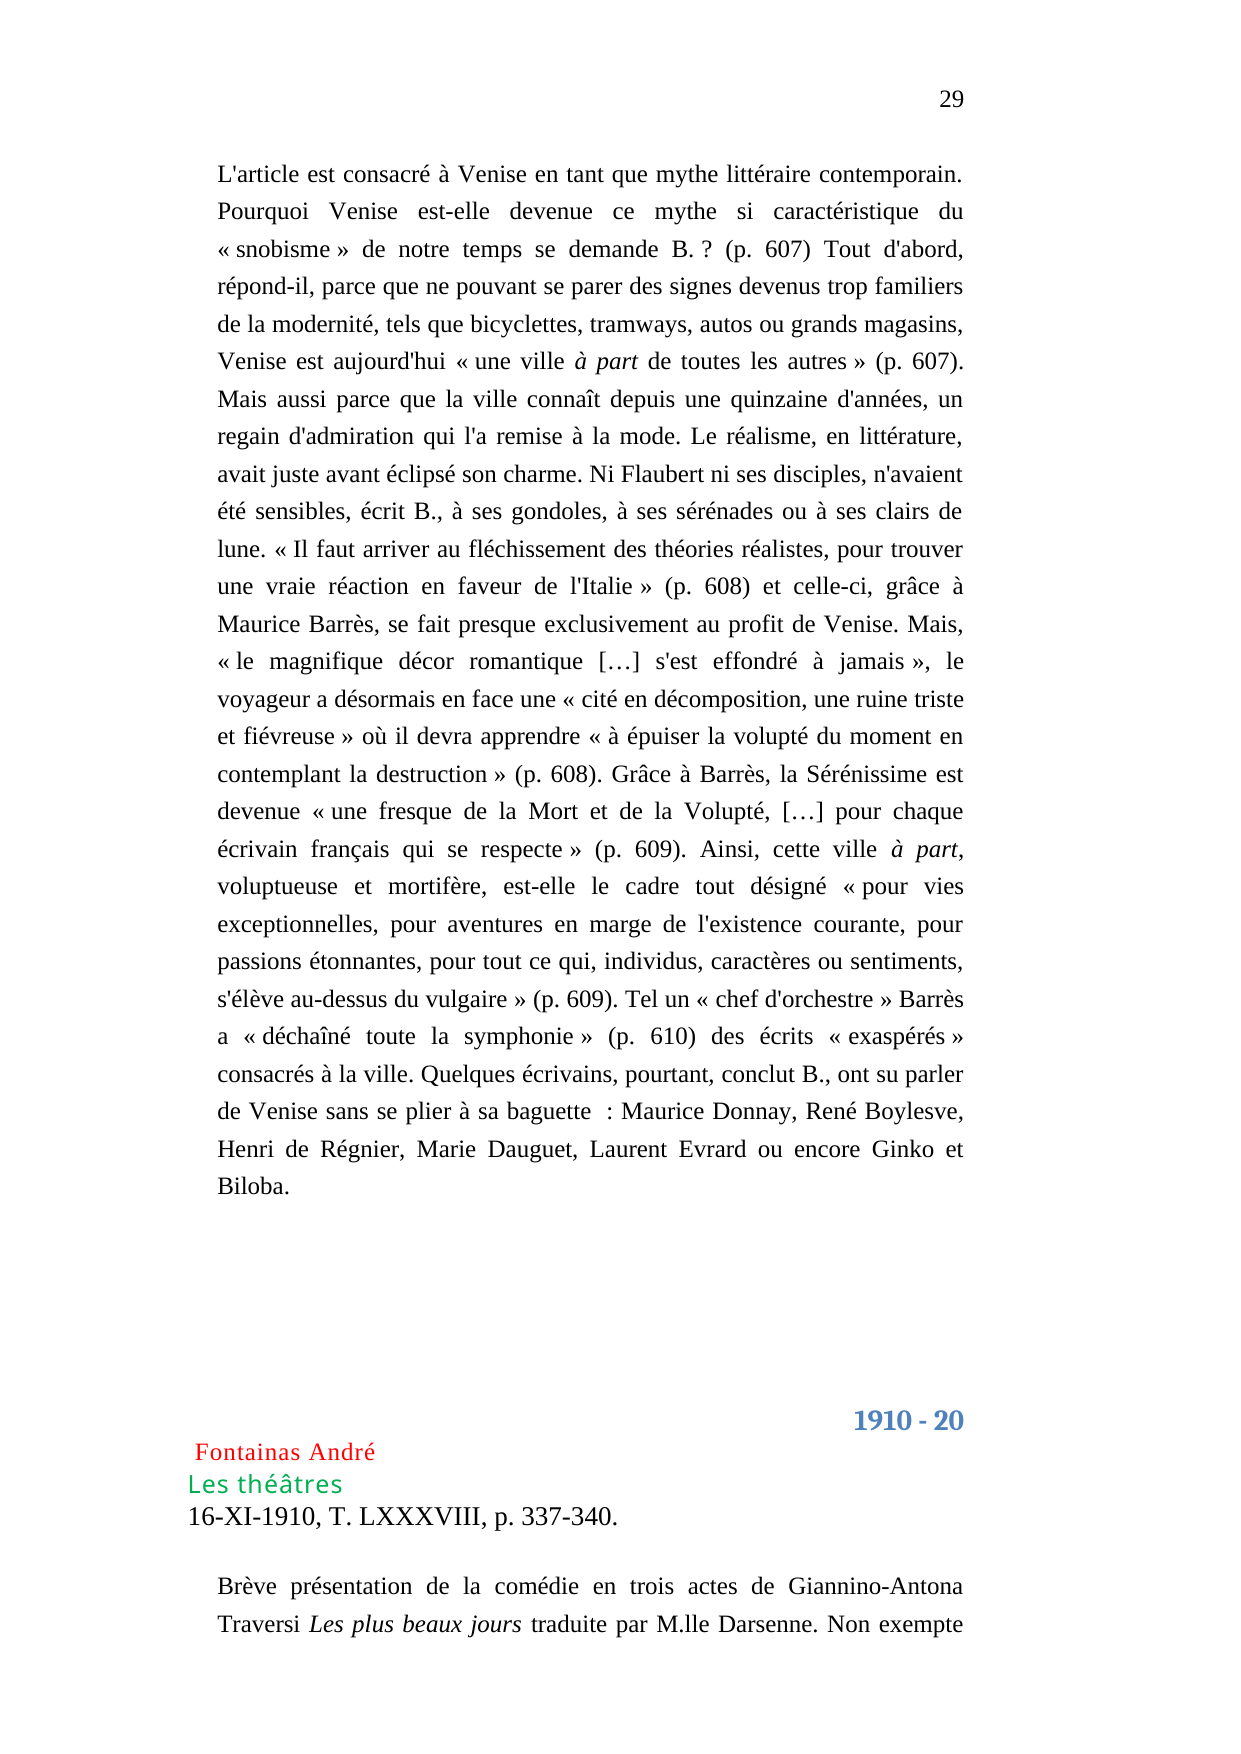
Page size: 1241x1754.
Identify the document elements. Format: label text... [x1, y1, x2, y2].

text Les théâtres [187, 1466, 1053, 1500]
text Fontainas André [187, 1437, 1053, 1466]
subtitle 1910 - 20 [217, 1400, 964, 1437]
text Brève présentation de la comédie en trois actes de Giannino-Antona Traversi Les plus beaux jours traduite par M.lle Darsenne. Non exempte [217, 1563, 964, 1638]
text L'article est consacré à Venise en tant que mythe littéraire contemporain. Pourquoi Venise est-elle devenue ce mythe si caractéristique du « snobisme » de notre temps se demande B. ? (p. 607) Tout d'abord, répond-il, parce que ne pouvant se parer des signes devenus trop familiers de la modernité, tels que bicyclettes, tramways, autos ou grands magasins, Venise est aujourd'hui « une ville à part de toutes les autres » (p. 607). Mais aussi parce que la ville connaît depuis une quinzaine d'années, un regain d'admiration qui l'a remise à la mode. Le réalisme, en littérature, avait juste avant éclipsé son charme. Ni Flaubert ni ses disciples, n'avaient été sensibles, écrit B., à ses gondoles, à ses sérénades ou à ses clairs de lune. « Il faut arriver au fléchissement des théories réalistes, pour trouver une vraie réaction en faveur de l'Italie » (p. 608) et celle-ci, grâce à Maurice Barrès, se fait presque exclusivement au profit de Venise. Mais, « le magnifique décor romantique […] s'est effondré à jamais », le voyageur a désormais en face une « cité en décomposition, une ruine triste et fiévreuse » où il devra apprendre « à épuiser la volupté du moment en contemplant la destruction » (p. 608). Grâce à Barrès, la Sérénissime est devenue « une fresque de la Mort et de la Volupté, […] pour chaque écrivain français qui se respecte » (p. 609). Ainsi, cette ville à part, voluptueuse et mortifère, est-elle le cadre tout désigné « pour vies exceptionnelles, pour aventures en marge de l'existence courante, pour passions étonnantes, pour tout ce qui, individus, caractères ou sentiments, s'élève au-dessus du vulgaire » (p. 609). Tel un « chef d'orchestre » Barrès a « déchaîné toute la symphonie » (p. 610) des écrits « exaspérés » consacrés à la ville. Quelques écrivains, pourtant, conclut B., ont su parler de Venise sans se plier à sa baguette : Maurice Donnay, René Boylesve, Henri de Régnier, Marie Dauguet, Laurent Evrard ou encore Ginko et Biloba. [217, 150, 964, 1200]
text 16-XI-1910, T. LXXXVIII, p. 337-340. [187, 1500, 1131, 1531]
